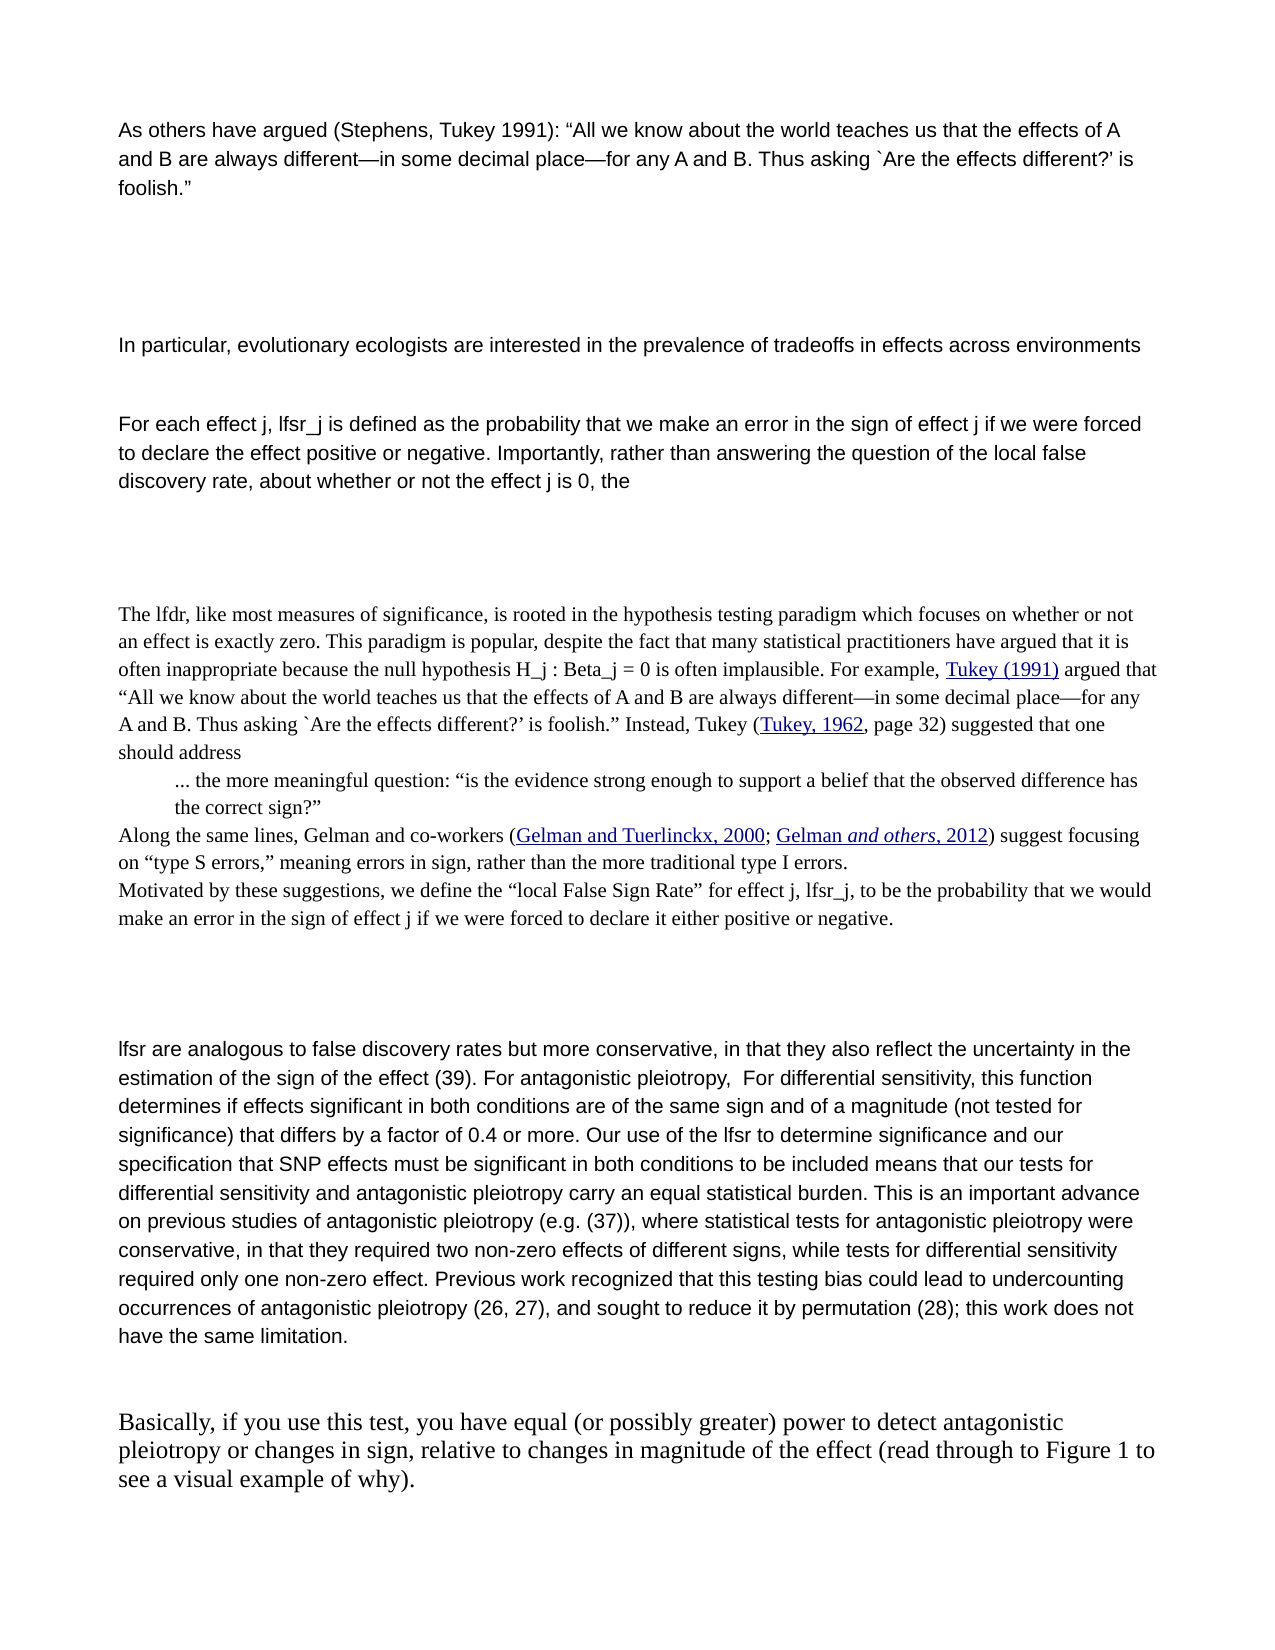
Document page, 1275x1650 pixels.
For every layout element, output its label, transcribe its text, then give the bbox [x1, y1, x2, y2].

text The lfdr, like most measures of significance, is rooted in the hypothesis testing paradigm which focuses on whether or not an effect is exactly zero. This paradigm is popular, despite the fact that many statistical practitioners have argued that it is often inappropriate because the null hypothesis H_j : Beta_j = 0 is often implausible. For example, Tukey (1991) argued that “All we know about the world teaches us that the effects of A and B are always different—in some decimal place—for any A and B. Thus asking `Are the effects different?’ is foolish.” Instead, Tukey (Tukey, 1962, page 32) suggested that one should address [118, 602, 1157, 764]
text For each effect j, lfsr_j is defined as the probability that we make an error in the sign of effect j if we were forced to declare the effect positive or negative. Importantly, rather than answering the question of the local false discovery rate, about whether or not the effect j is 0, the [118, 412, 1157, 493]
text lfsr are analogous to false discovery rates but more conservative, in that they also reflect the uncertainty in the estimation of the sign of the effect (39). For antagonistic pleiotropy, For differential sensitivity, this function determines if effects significant in both conditions are of the same sign and of a magnitude (not tested for significance) that differs by a factor of 0.4 or more. Our use of the lfsr to determine significance and our specification that SNP effects must be significant in both conditions to be included means that our tests for differential sensitivity and antagonistic pleiotropy carry an equal statistical burden. This is an important advance on previous studies of antagonistic pleiotropy (e.g. (37)), where statistical tests for antagonistic pleiotropy were conservative, in that they required two non-zero effects of different signs, while tests for differential sensitivity required only one non-zero effect. Previous work recognized that this testing bias could lead to undercounting occurrences of antagonistic pleiotropy (26, 27), and sought to reduce it by permutation (28); this work does not have the same limitation. [118, 1037, 1157, 1348]
text As others have argued (Stephens, Tukey 1991): “All we know about the world teaches us that the effects of A and B are always different—in some decimal place—for any A and B. Thus asking `Are the effects different?’ is foolish.” [118, 118, 1157, 199]
text ... the more meaningful question: “is the evidence strong enough to support a belief that the observed difference has the correct sign?” [174, 767, 1157, 819]
text Basically, if you use this test, you have equal (or possibly greater) power to detect antagonistic pleiotropy or changes in sign, relative to changes in magnitude of the effect (read through to Figure 1 to see a visual example of why). [118, 1407, 1157, 1493]
text Along the same lines, Gelman and co-workers (Gelman and Tuerlinckx, 2000; Gelman and others, 2012) suggest focusing on “type S errors,” meaning errors in sign, rather than the more traditional type I errors. [118, 823, 1157, 874]
text In particular, evolutionary ecologists are interested in the prevalence of tradeoffs in effects across environments [118, 333, 1157, 357]
text Motivated by these suggestions, we define the “local False Sign Rate” for effect j, lfsr_j, to be the probability that we would make an error in the sign of effect j if we were forced to declare it either positive or negative. [118, 878, 1157, 929]
